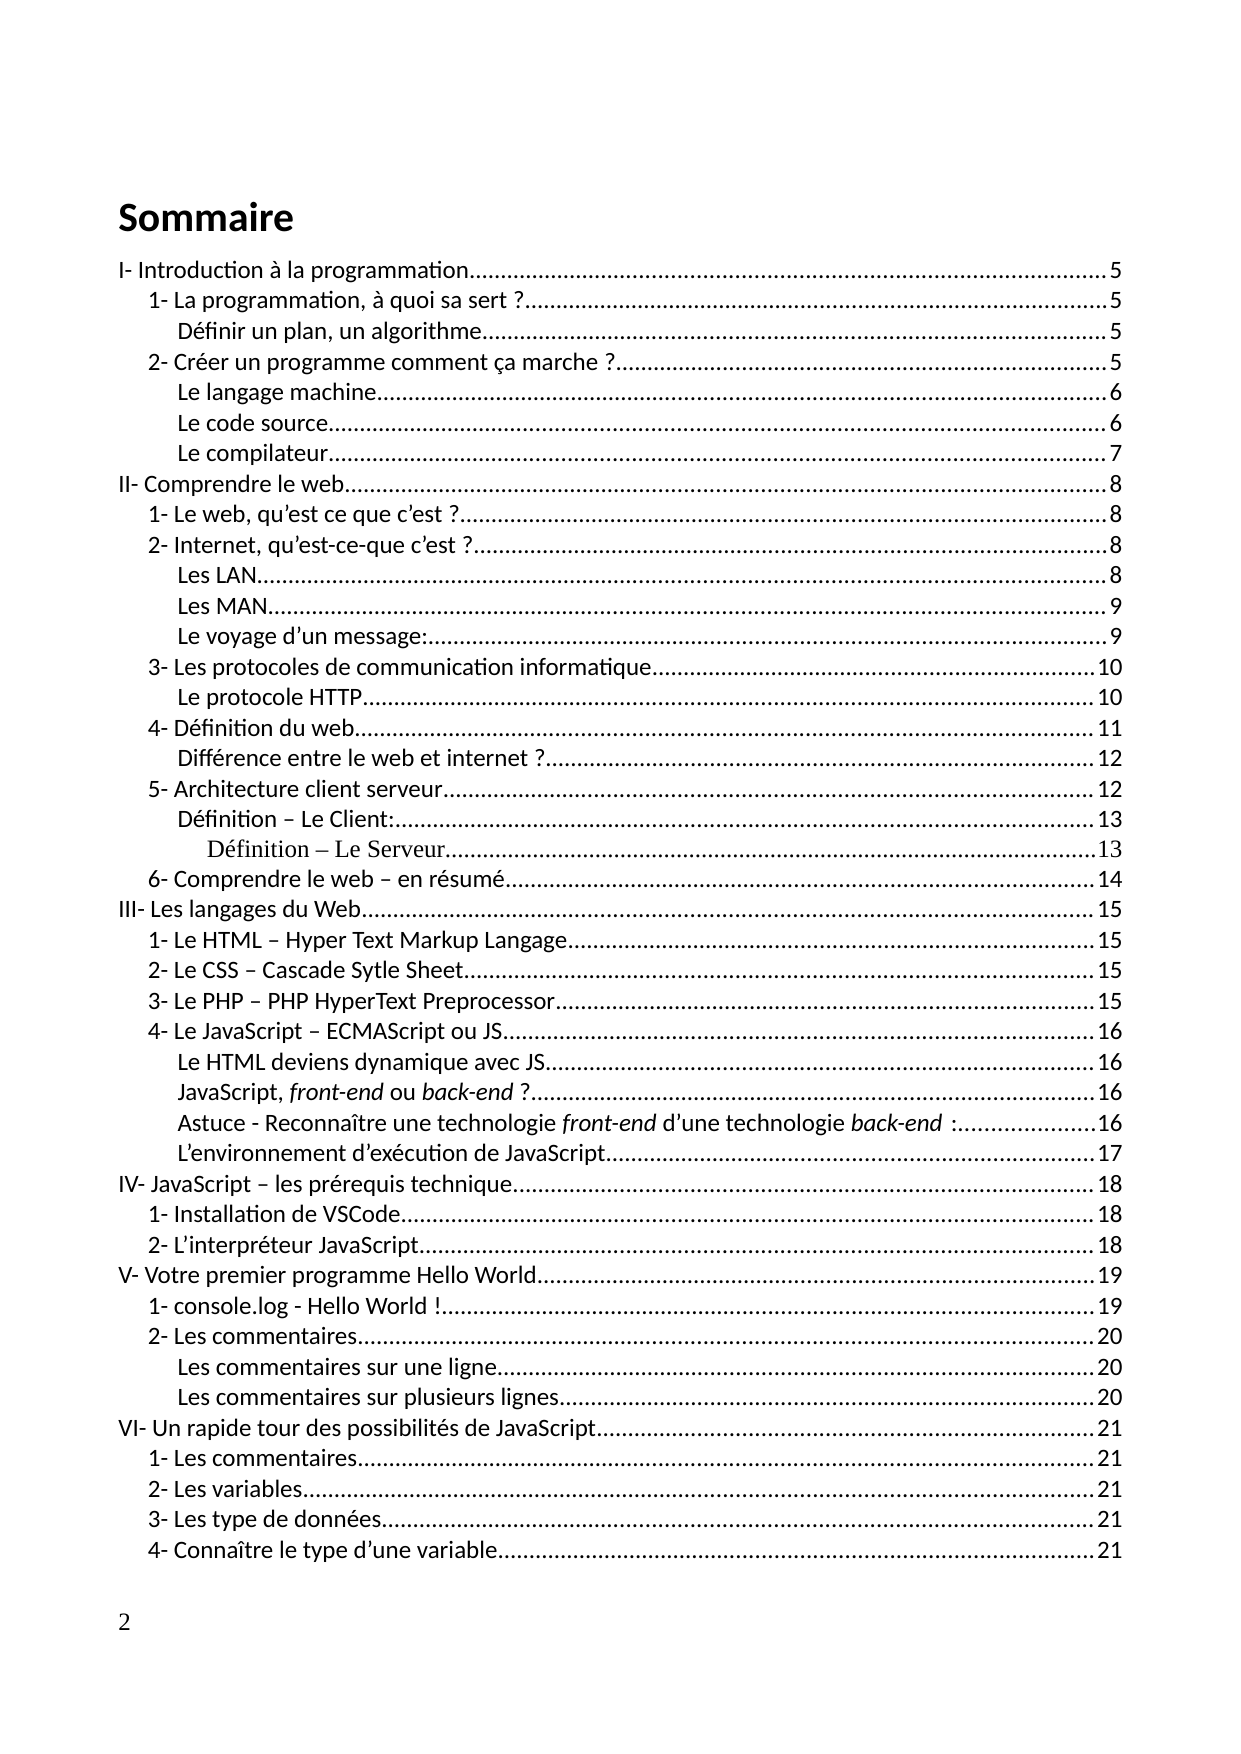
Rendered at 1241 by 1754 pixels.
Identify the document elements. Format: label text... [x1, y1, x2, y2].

text 1- Installation de VSCode 18 [148, 1198, 1122, 1229]
text I- Introduction à la programmation 5 [118, 254, 1122, 284]
text 3- Le PHP – PHP HyperText Preprocessor 15 [148, 985, 1122, 1015]
text Définir un plan, un algorithme 5 [177, 315, 1122, 346]
text 1- Le web, qu’est ce que c’est ? 8 [148, 498, 1122, 529]
text II- Comprendre le web 8 [118, 468, 1122, 498]
text V- Votre premier programme Hello World 19 [118, 1259, 1122, 1290]
text 1- Les commentaires 21 [148, 1443, 1122, 1473]
text 3- Les protocoles de communication informatique 10 [148, 651, 1122, 681]
subtitle Sommaire [118, 191, 1122, 242]
text 1- La programmation, à quoi sa sert ? 5 [148, 284, 1122, 315]
text VI- Un rapide tour des possibilités de JavaScript 21 [118, 1412, 1122, 1443]
text JavaScript, front-end ou back-end ? 16 [177, 1076, 1122, 1107]
text 6- Comprendre le web – en résumé 14 [148, 863, 1122, 893]
text 2- L’interpréteur JavaScript 18 [148, 1229, 1122, 1259]
text Le code source 6 [177, 407, 1122, 437]
text Différence entre le web et internet ? 12 [177, 742, 1122, 773]
text 4- Définition du web 11 [148, 712, 1122, 742]
text 2- Créer un programme comment ça marche ? 5 [148, 346, 1122, 376]
text 4- Connaître le type d’une variable 21 [148, 1534, 1122, 1565]
text 2- Les commentaires 20 [148, 1321, 1122, 1351]
text Les LAN 8 [177, 559, 1122, 590]
text 2- Internet, qu’est-ce-que c’est ? 8 [148, 529, 1122, 559]
text Le HTML deviens dynamique avec JS 16 [177, 1046, 1122, 1076]
text Le protocole HTTP 10 [177, 681, 1122, 712]
text Les commentaires sur plusieurs lignes 20 [177, 1382, 1122, 1412]
text 2- Le CSS – Cascade Sytle Sheet 15 [148, 954, 1122, 985]
text 2- Les variables 21 [148, 1473, 1122, 1504]
text Le compilateur 7 [177, 437, 1122, 468]
text Le langage machine 6 [177, 376, 1122, 407]
text 1- console.log - Hello World ! 19 [148, 1290, 1122, 1321]
text 1- Le HTML – Hyper Text Markup Langage 15 [148, 924, 1122, 954]
text III- Les langages du Web 15 [118, 893, 1122, 924]
text IV- JavaScript – les prérequis technique. 18 [118, 1168, 1122, 1198]
text 3- Les type de données 21 [148, 1504, 1122, 1534]
text Astuce - Reconnaître une technologie front-end d’une technologie back-end : 16 [177, 1107, 1122, 1137]
text 5- Architecture client serveur 12 [148, 773, 1122, 803]
text 4- Le JavaScript – ECMAScript ou JS 16 [148, 1015, 1122, 1046]
text Les MAN 9 [177, 590, 1122, 620]
text Définition – Le Serveur 13 [207, 834, 1122, 863]
text Les commentaires sur une ligne 20 [177, 1351, 1122, 1382]
text Le voyage d’un message: 9 [177, 620, 1122, 651]
text L’environnement d’exécution de JavaScript 17 [177, 1137, 1122, 1168]
text Définition – Le Client: 13 [177, 803, 1122, 834]
